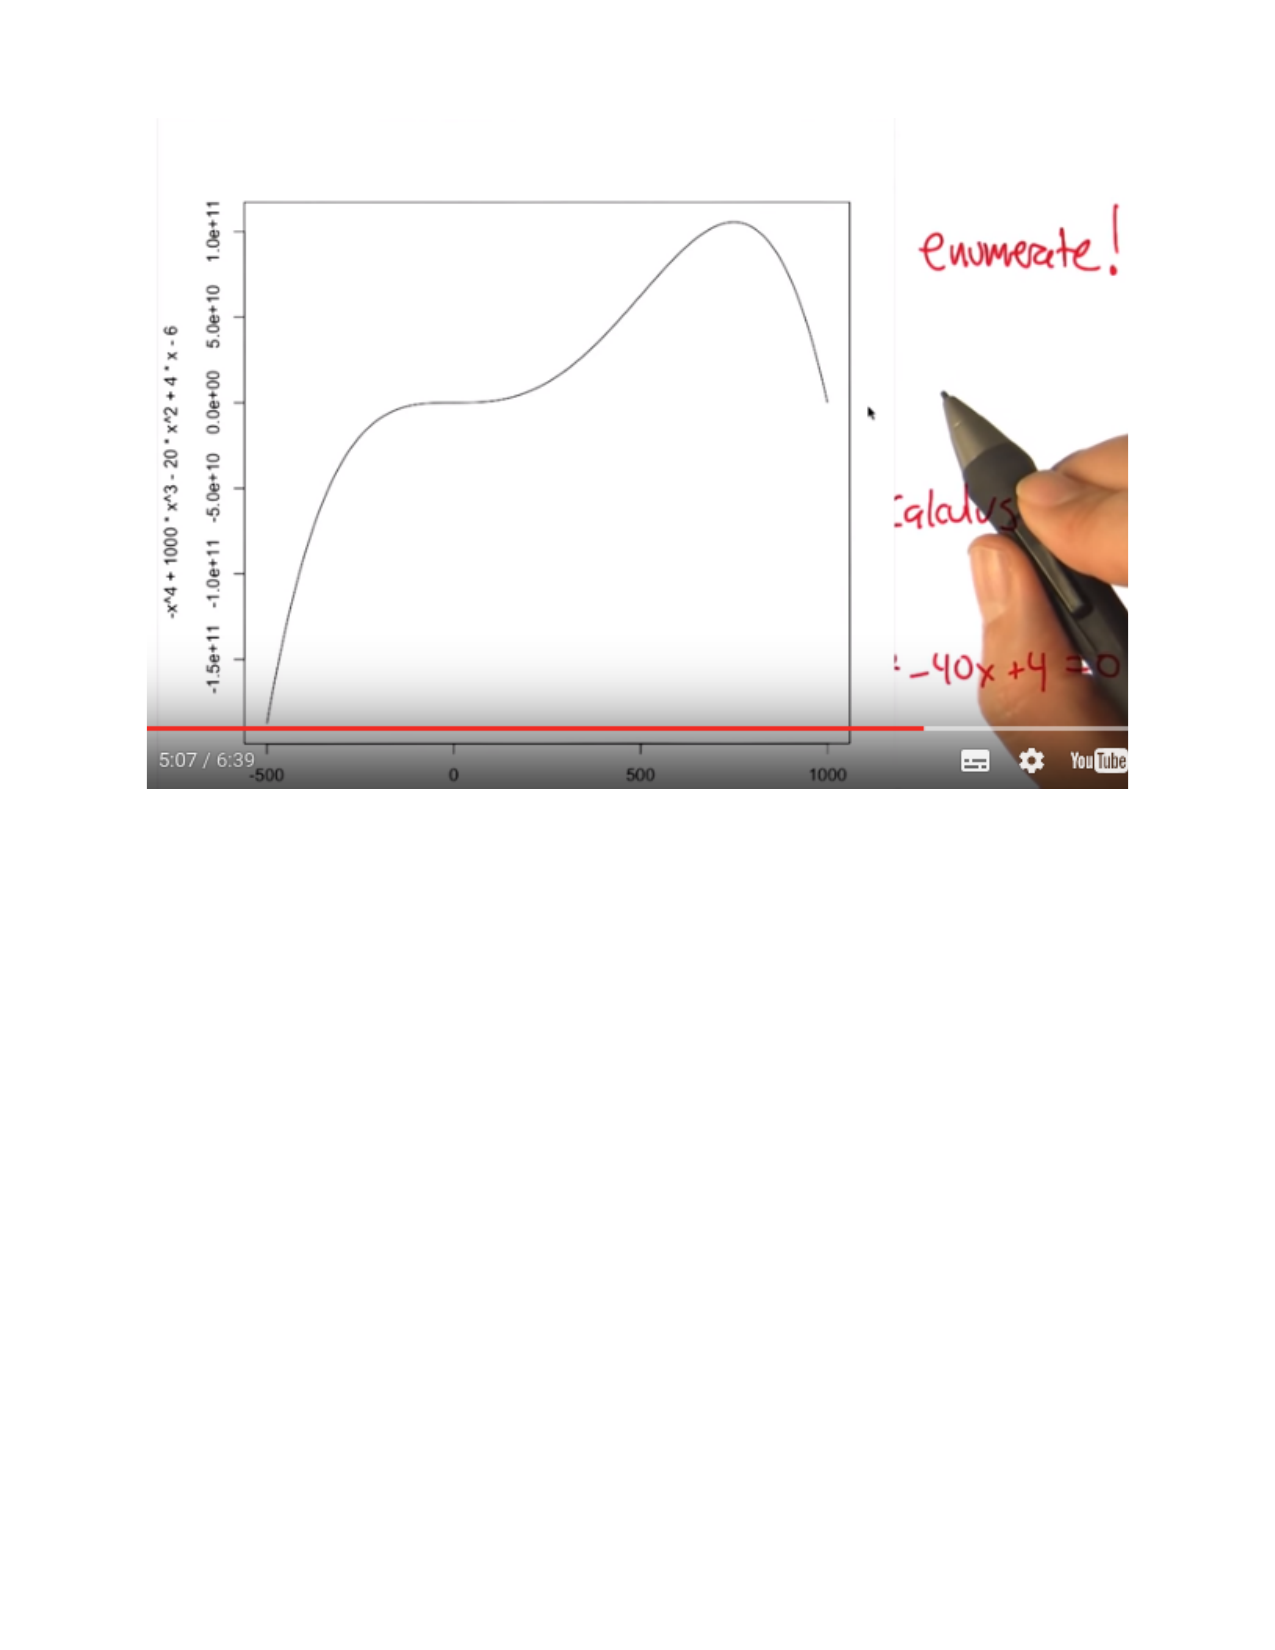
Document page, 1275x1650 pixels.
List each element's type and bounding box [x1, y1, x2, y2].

picture [146, 118, 1129, 789]
